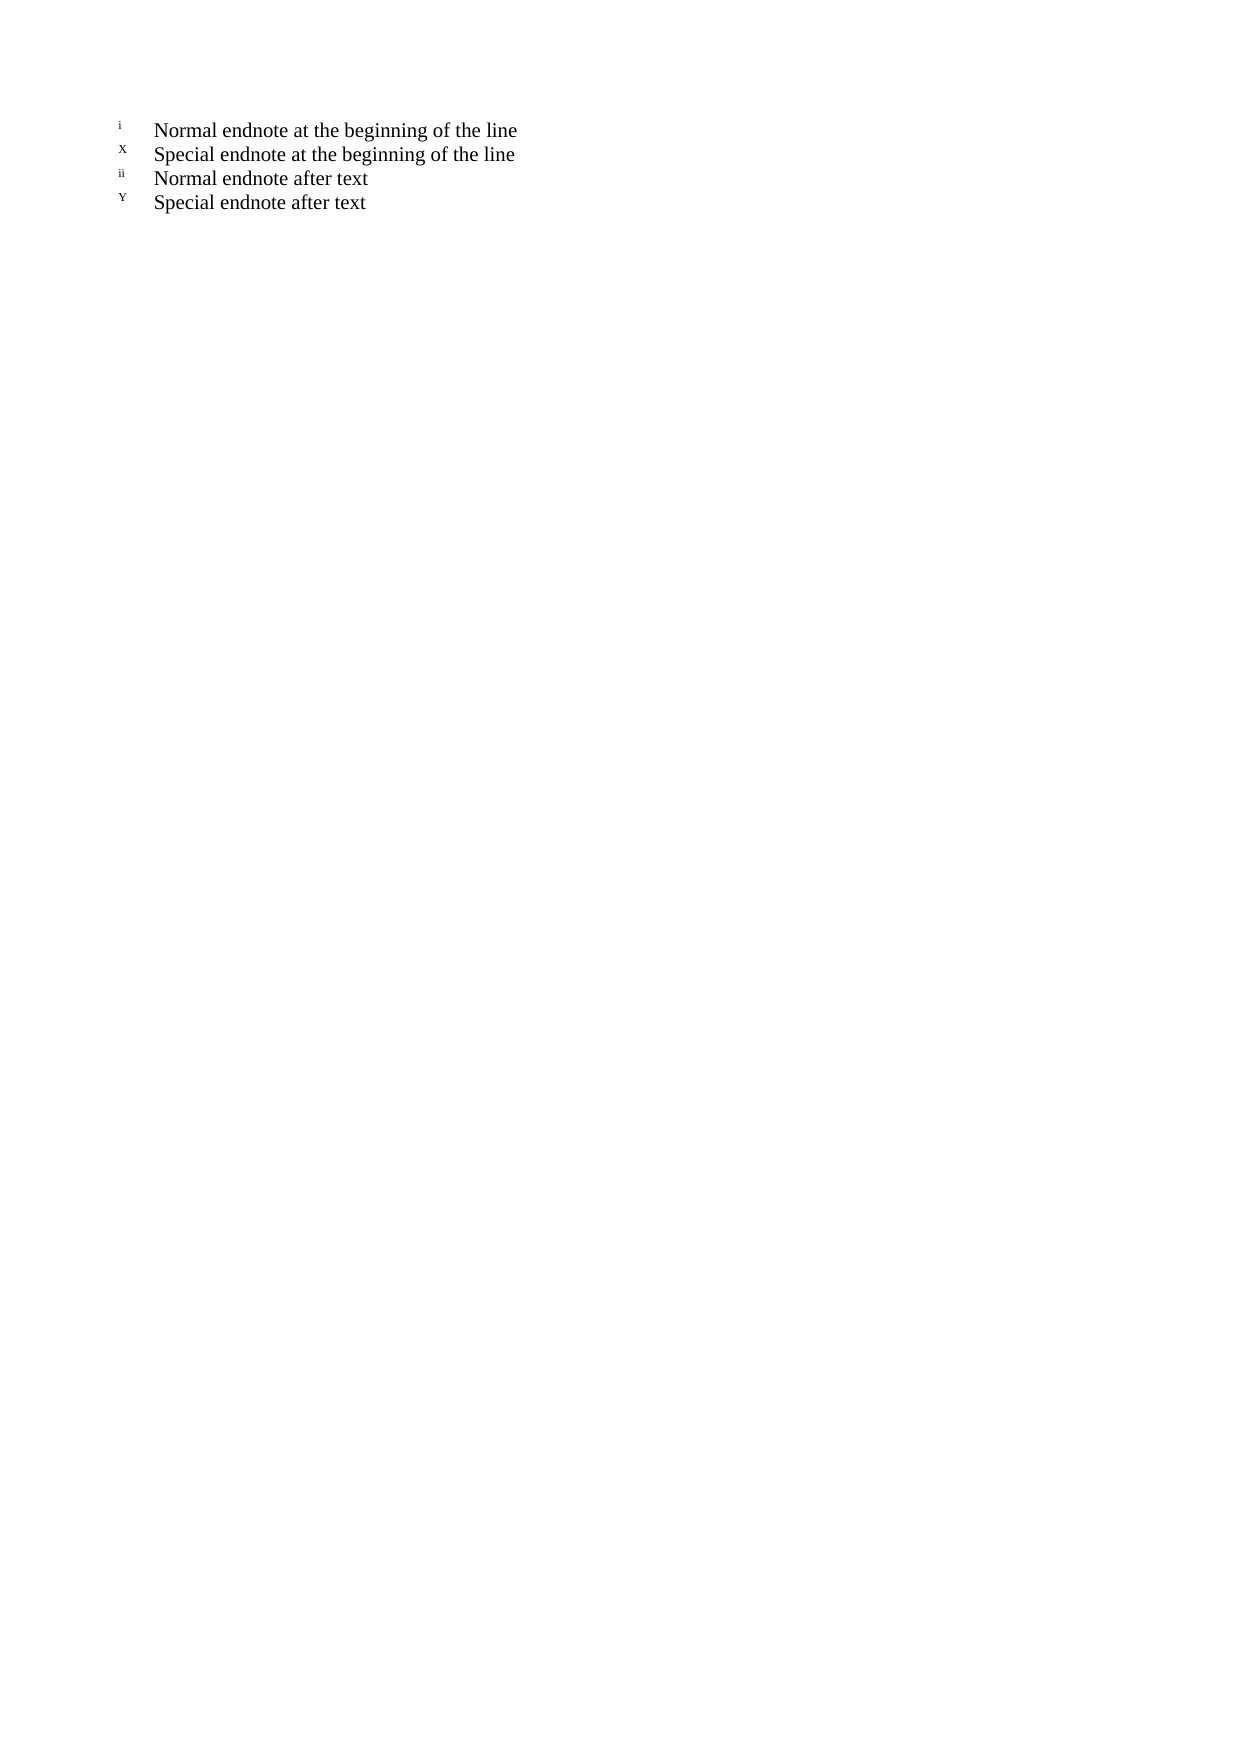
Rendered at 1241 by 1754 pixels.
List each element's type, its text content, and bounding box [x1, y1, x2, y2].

text Normal endnote at the beginning of the line [118, 118, 1122, 142]
text Normal endnote after text [118, 166, 1122, 190]
text Special endnote at the beginning of the line [118, 142, 1122, 166]
text Special endnote after text [118, 190, 1122, 214]
